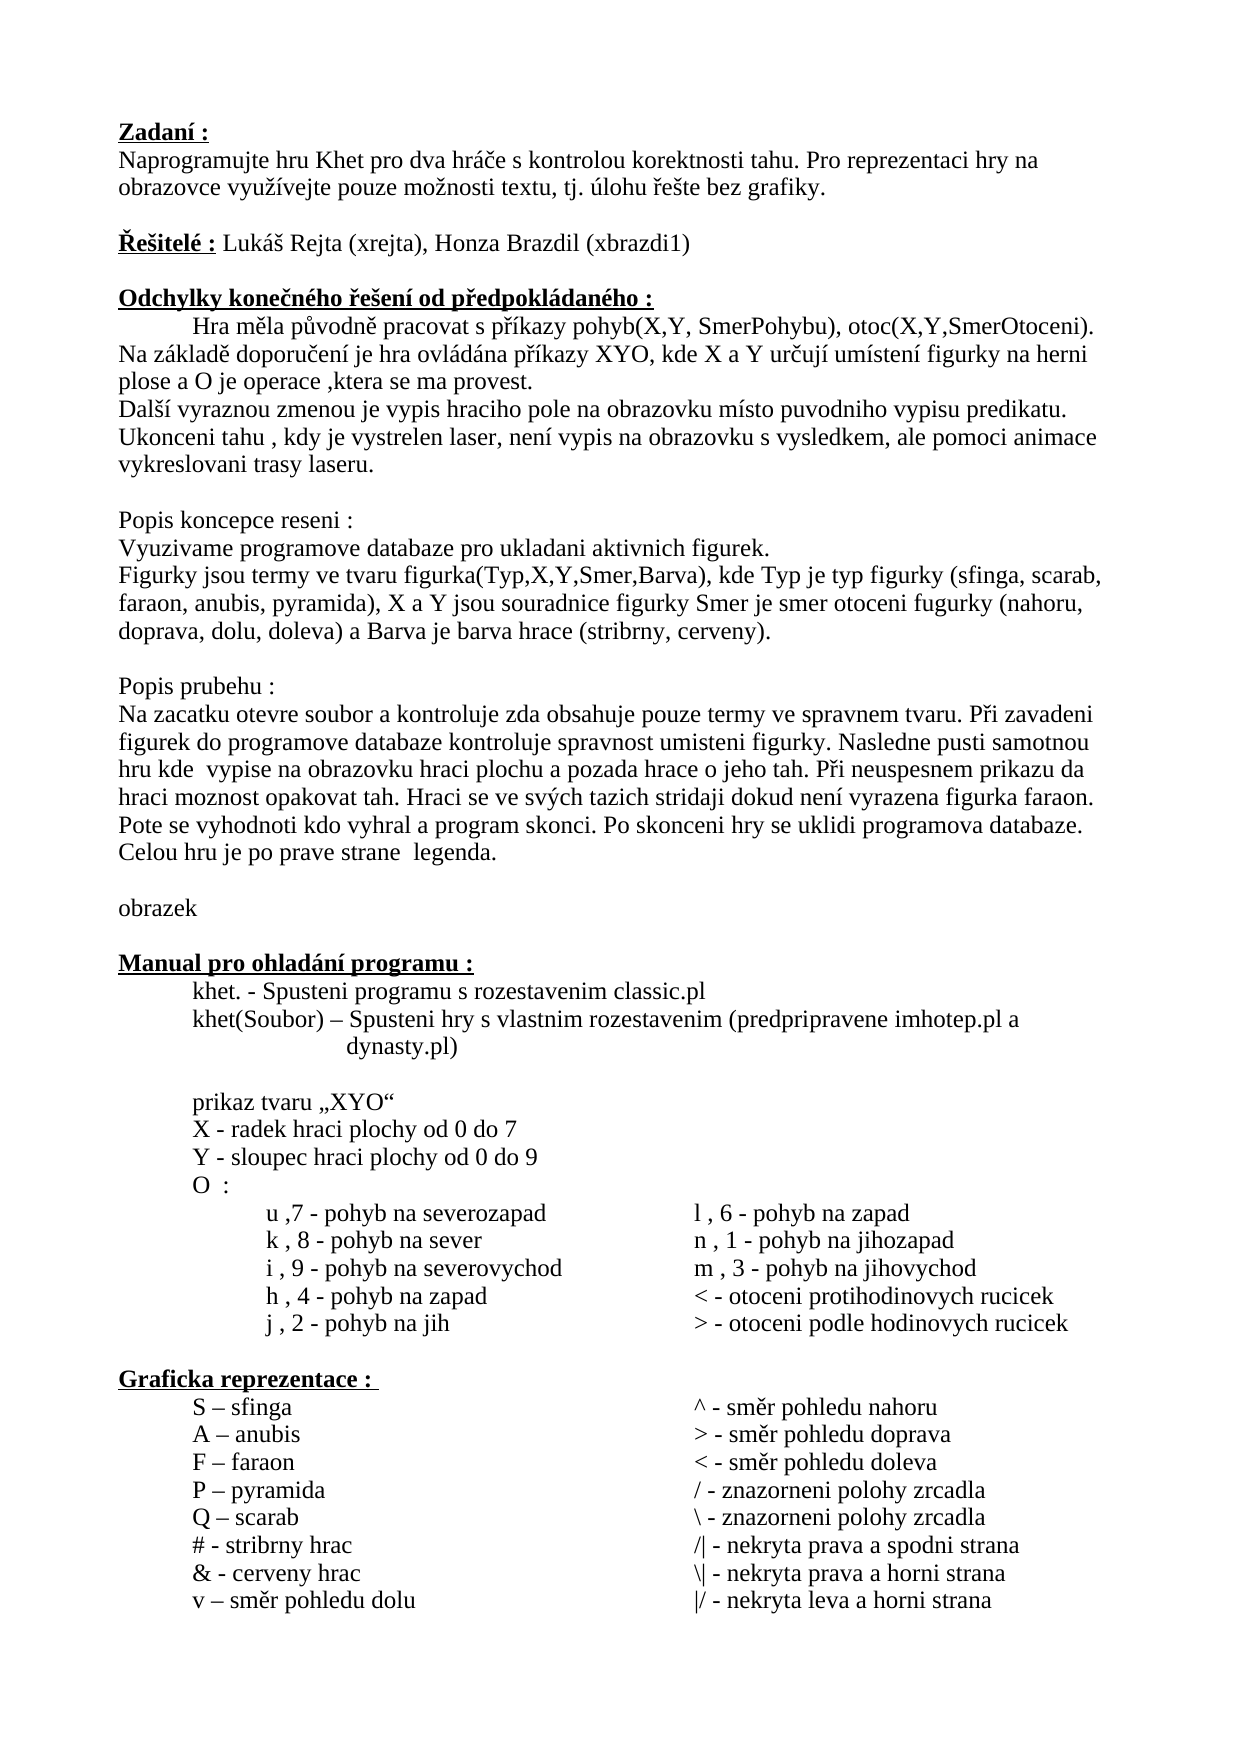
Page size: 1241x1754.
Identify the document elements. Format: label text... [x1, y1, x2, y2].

text Graficka reprezentace : [118, 1365, 1122, 1393]
text |/ - nekryta leva a horni strana [620, 1587, 1122, 1614]
text Popis prubehu : [118, 672, 1122, 700]
text Ukonceni tahu , kdy je vystrelen laser, není vypis na obrazovku s vysledkem, ale pomoci animace vykreslovani trasy laseru. [118, 423, 1122, 478]
text h , 4 - pohyb na zapad [118, 1282, 620, 1309]
text Q – scarab [118, 1503, 620, 1531]
text P – pyramida [118, 1476, 620, 1503]
text obrazek [118, 894, 1122, 922]
text & - cerveny hrac [118, 1559, 620, 1587]
text X - radek hraci plochy od 0 do 7 [118, 1116, 1122, 1143]
text Řešitelé : Lukáš Rejta (xrejta), Honza Brazdil (xbrazdi1) [118, 229, 1122, 257]
text j , 2 - pohyb na jih [118, 1309, 620, 1337]
text Pote se vyhodnoti kdo vyhral a program skonci. Po skonceni hry se uklidi programova databaze. Celou hru je po prave strane legenda. [118, 811, 1122, 866]
text Na základě doporučení je hra ovládána příkazy XYO, kde X a Y určují umístení figurky na herni plose a O je operace ,ktera se ma provest. [118, 340, 1122, 395]
text > - směr pohledu doprava [620, 1420, 1122, 1448]
text S – sfinga [118, 1393, 620, 1420]
text Y - sloupec hraci plochy od 0 do 9 [118, 1143, 1122, 1171]
text < - směr pohledu doleva [620, 1448, 1122, 1476]
text < - otoceni protihodinovych rucicek [620, 1282, 1122, 1309]
text n , 1 - pohyb na jihozapad [620, 1226, 1122, 1254]
text k , 8 - pohyb na sever [118, 1226, 620, 1254]
text \| - nekryta prava a horni strana [620, 1559, 1122, 1587]
text Popis koncepce reseni : [118, 506, 1122, 534]
text / - znazorneni polohy zrcadla [620, 1476, 1122, 1503]
text i , 9 - pohyb na severovychod [118, 1254, 620, 1282]
text Manual pro ohladání programu : [118, 949, 1122, 977]
text Odchylky konečného řešení od předpokládaného : [118, 284, 1122, 312]
text \ - znazorneni polohy zrcadla [620, 1503, 1122, 1531]
text Figurky jsou termy ve tvaru figurka(Typ,X,Y,Smer,Barva), kde Typ je typ figurky (sfinga, scarab, faraon, anubis, pyramida), X a Y jsou souradnice figurky Smer je smer otoceni fugurky (nahoru, doprava, dolu, doleva) a Barva je barva hrace (stribrny, cerveny). [118, 561, 1122, 644]
text > - otoceni podle hodinovych rucicek [620, 1309, 1122, 1337]
text Další vyraznou zmenou je vypis hraciho pole na obrazovku místo puvodniho vypisu predikatu. [118, 395, 1122, 423]
text Hra měla původně pracovat s příkazy pohyb(X,Y, SmerPohybu), otoc(X,Y,SmerOtoceni). [118, 312, 1122, 340]
text khet. - Spusteni programu s rozestavenim classic.pl [118, 977, 1122, 1005]
text Vyuzivame programove databaze pro ukladani aktivnich figurek. [118, 534, 1122, 561]
text prikaz tvaru „XYO“ [118, 1088, 1122, 1116]
text A – anubis [118, 1420, 620, 1448]
text m , 3 - pohyb na jihovychod [620, 1254, 1122, 1282]
text v – směr pohledu dolu [118, 1587, 620, 1614]
text Zadaní : [118, 118, 1122, 146]
text # - stribrny hrac [118, 1531, 620, 1559]
text ^ - směr pohledu nahoru [620, 1393, 1122, 1420]
text u ,7 - pohyb na severozapad [118, 1199, 620, 1226]
text O : [118, 1171, 1122, 1199]
text Na zacatku otevre soubor a kontroluje zda obsahuje pouze termy ve spravnem tvaru. Při zavadeni figurek do programove databaze kontroluje spravnost umisteni figurky. Nasledne pusti samotnou hru kde vypise na obrazovku hraci plochu a pozada hrace o jeho tah. Při neuspesnem prikazu da hraci moznost opakovat tah. Hraci se ve svých tazich stridaji dokud není vyrazena figurka faraon. [118, 700, 1122, 811]
text l , 6 - pohyb na zapad [620, 1199, 1122, 1226]
text /| - nekryta prava a spodni strana [620, 1531, 1122, 1559]
text F – faraon [118, 1448, 620, 1476]
text khet(Soubor) – Spusteni hry s vlastnim rozestavenim (predpripravene imhotep.pl a dynasty.pl) [118, 1005, 1122, 1060]
text Naprogramujte hru Khet pro dva hráče s kontrolou korektnosti tahu. Pro reprezentaci hry na obrazovce využívejte pouze možnosti textu, tj. úlohu řešte bez grafiky. [118, 146, 1122, 201]
